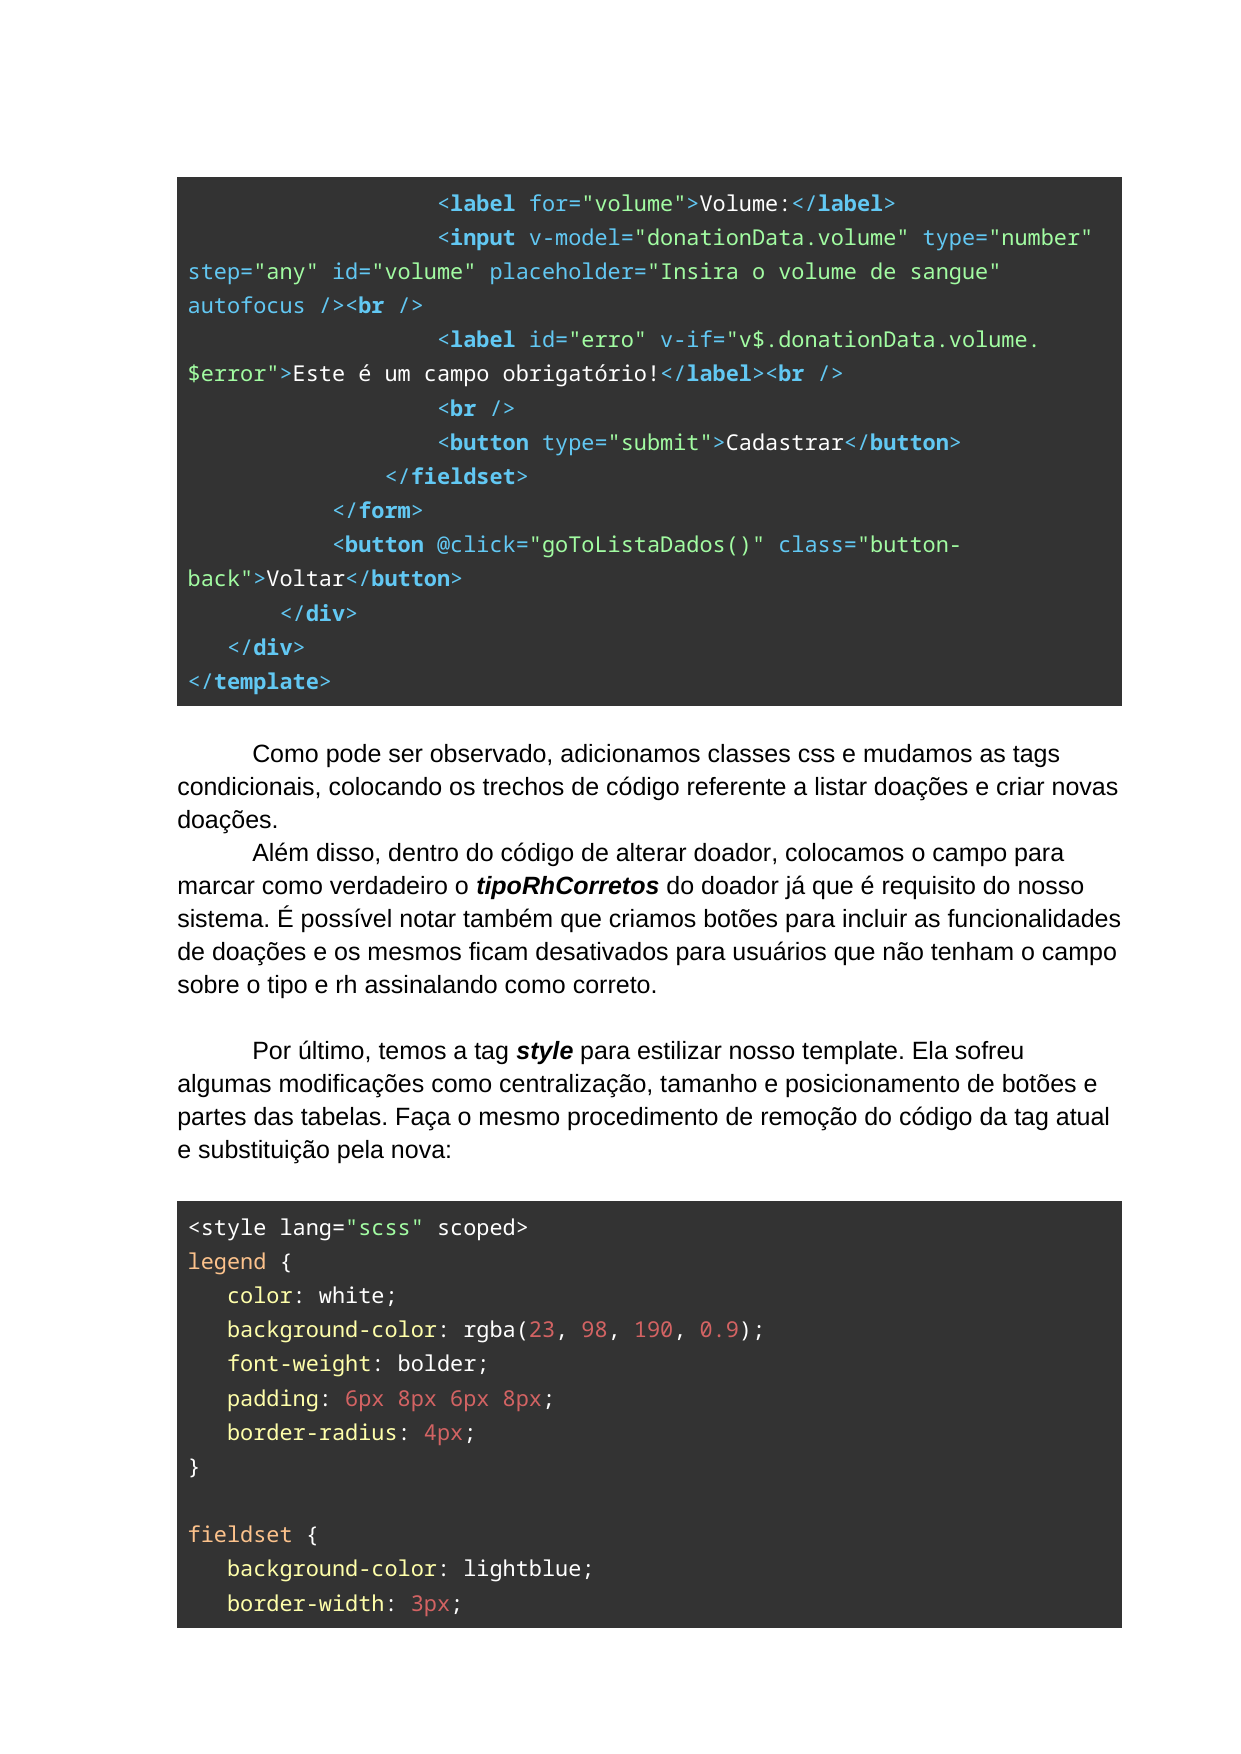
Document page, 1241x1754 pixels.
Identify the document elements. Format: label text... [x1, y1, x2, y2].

text Além disso, dentro do código de alterar doador, colocamos o campo para marcar como verdadeiro o tipoRhCorretos do doador já que é requisito do nosso sistema. É possível notar também que criamos botões para incluir as funcionalidades de doações e os mesmos ficam desativados para usuários que não tenham o campo sobre o tipo e rh assinalando como correto. [177, 838, 1122, 999]
text Por último, temos a tag style para estilizar nosso template. Ela sofreu algumas modificações como centralização, tamanho e posicionamento de botões e partes das tabelas. Faça o mesmo procedimento de remoção do código da tag atual e substituição pela nova: [177, 1036, 1122, 1164]
text Como pode ser observado, adicionamos classes css e mudamos as tags condicionais, colocando os trechos de código referente a listar doações e criar novas doações. [177, 739, 1122, 834]
table_header <style lang="scss" scoped> legend { color: white; background-color: rgba(23, 98, 190, 0.9); font-weight: bolder; padding: 6px 8px 6px 8px; border-radius: 4px; } fieldset { background-color: lightblue; border-width: 3px; [177, 1201, 1122, 1628]
table_header <label for="volume">Volume:</label> <input v-model="donationData.volume" type="number" step="any" id="volume" placeholder="Insira o volume de sangue" autofocus /><br /> <label id="erro" v-if="v$.donationData.volume.$error">Este é um campo obrigatório!</label><br /> <br /> <button type="submit">Cadastrar</button> </fieldset> </form> <button @click="goToListaDados()" class="button-back">Voltar</button> </div> </div> </template> [177, 177, 1122, 706]
